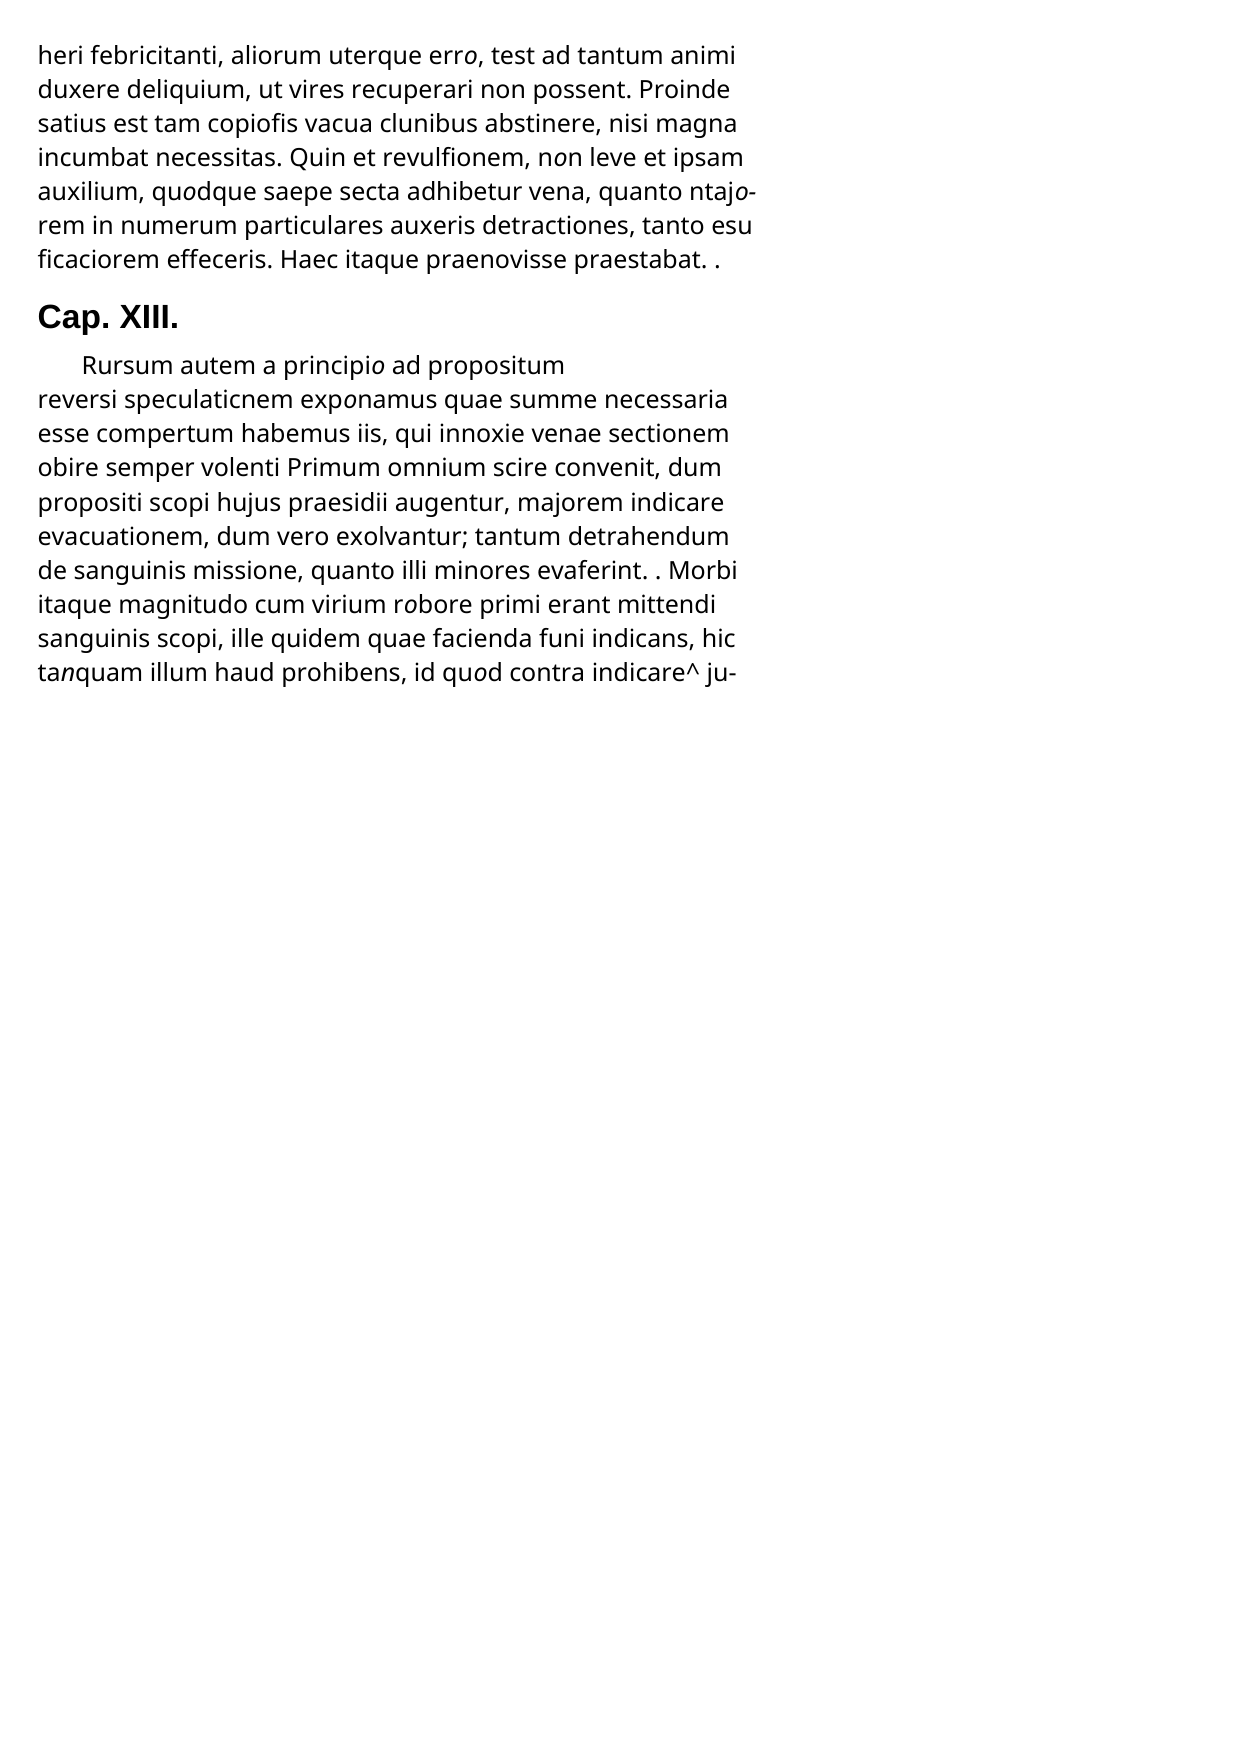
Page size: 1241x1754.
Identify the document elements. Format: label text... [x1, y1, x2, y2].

subtitle Cap. XIII. [37, 297, 1203, 335]
text Rursum autem a principio ad propositum reversi speculaticnem exponamus quae summe necessaria esse compertum habemus iis, qui innoxie venae sectionem obire semper volenti Primum omnium scire convenit, dum propositi scopi hujus praesidii augentur, majorem indicare evacuationem, dum vero exolvantur; tantum detrahendum de sanguinis missione, quanto illi minores evaferint. . Morbi itaque magnitudo cum virium robore primi erant mittendi sanguinis scopi, ille quidem quae facienda funi indicans, hic tanquam illum haud prohibens, id quod contra indicare^ ju- [37, 348, 1203, 688]
text heri febricitanti, aliorum uterque erro, test ad tantum animi duxere deliquium, ut vires recuperari non possent. Proinde satius est tam copiofis vacua clunibus abstinere, nisi magna incumbat necessitas. Quin et revulfionem, non leve et ipsam auxilium, quodque saepe secta adhibetur vena, quanto ntajo- rem in numerum particulares auxeris detractiones, tanto esu ficaciorem effeceris. Haec itaque praenovisse praestabat. . [37, 37, 1203, 276]
